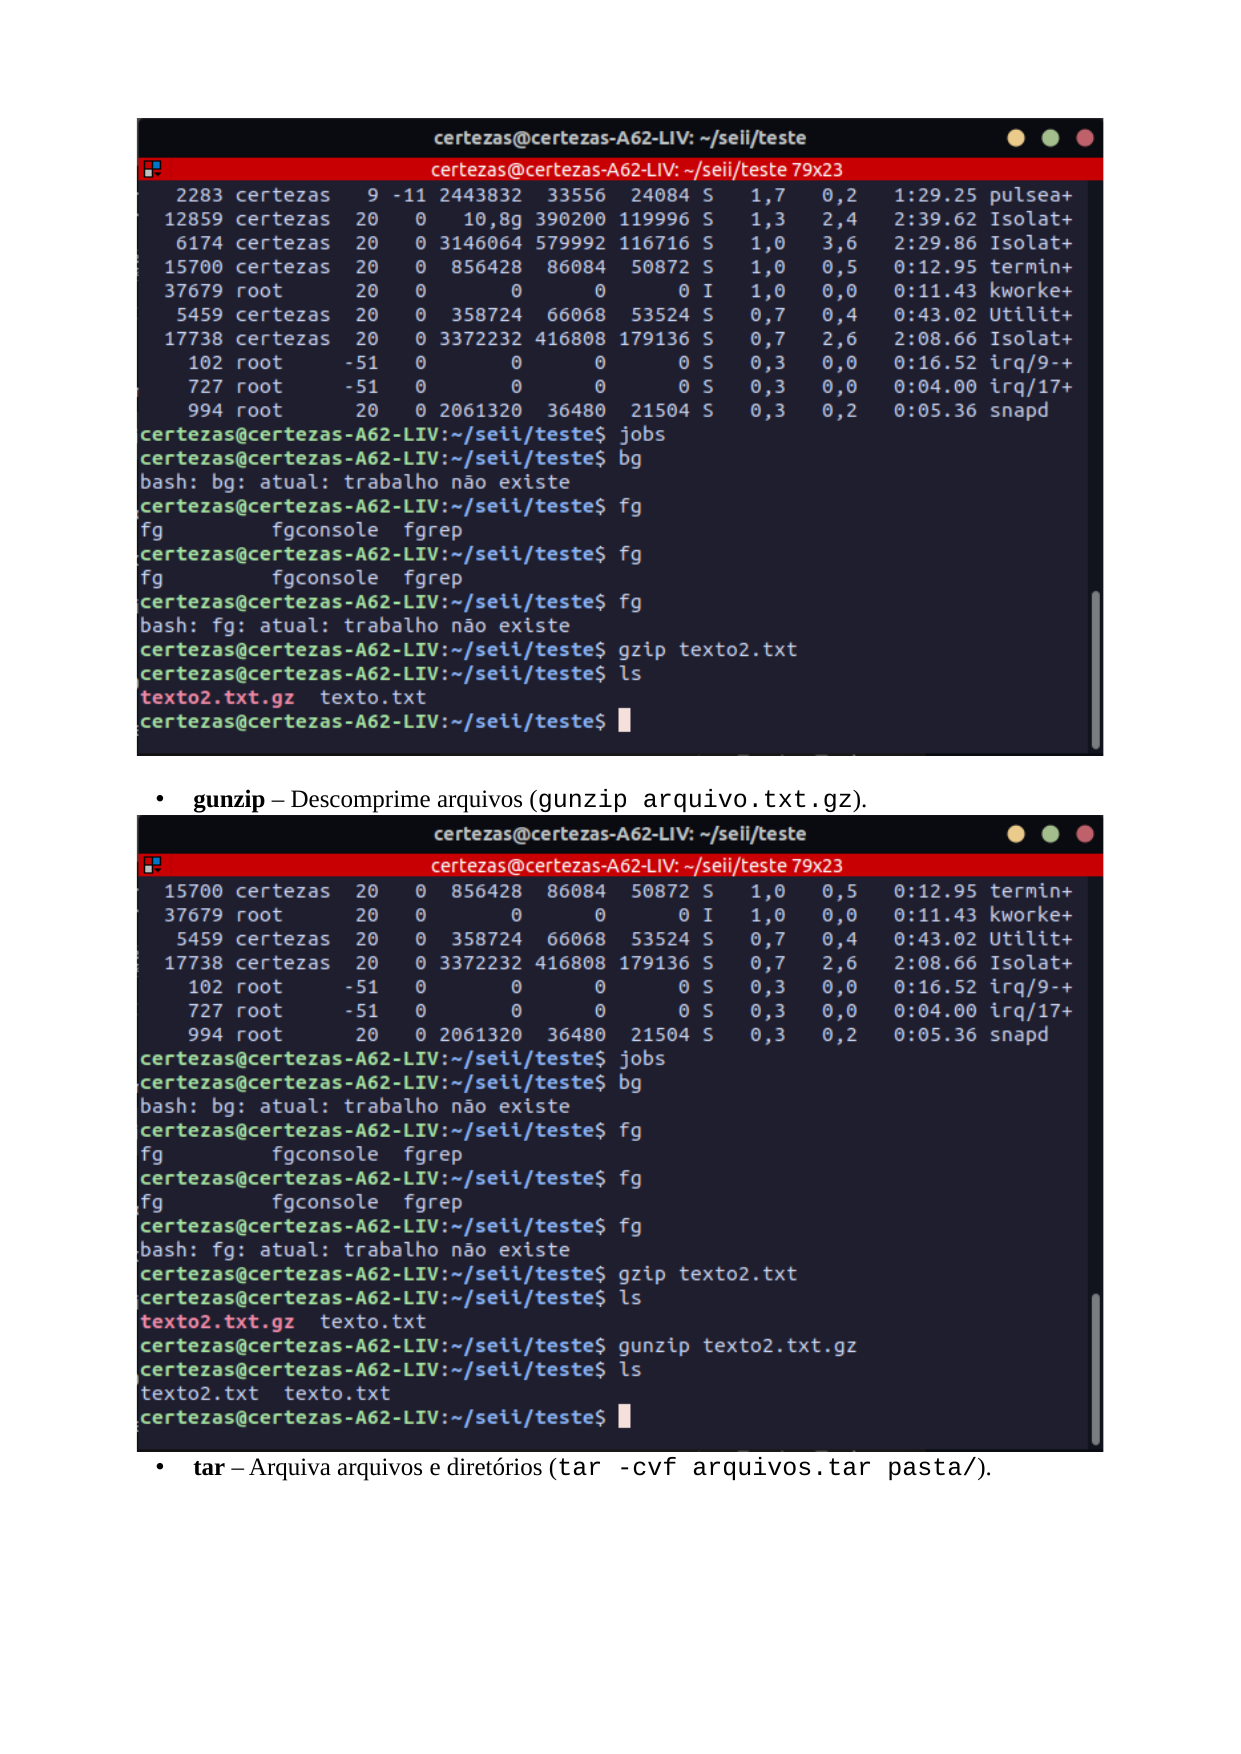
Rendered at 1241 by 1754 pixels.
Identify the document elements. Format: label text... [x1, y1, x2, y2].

picture [136, 815, 1104, 1452]
picture [136, 118, 1104, 756]
list gunzip – Descomprime arquivos (gunzip arquivo.txt.gz). [156, 784, 1122, 815]
list tar – Arquiva arquivos e diretórios (tar -cvf arquivos.tar pasta/). [156, 1117, 1122, 1483]
